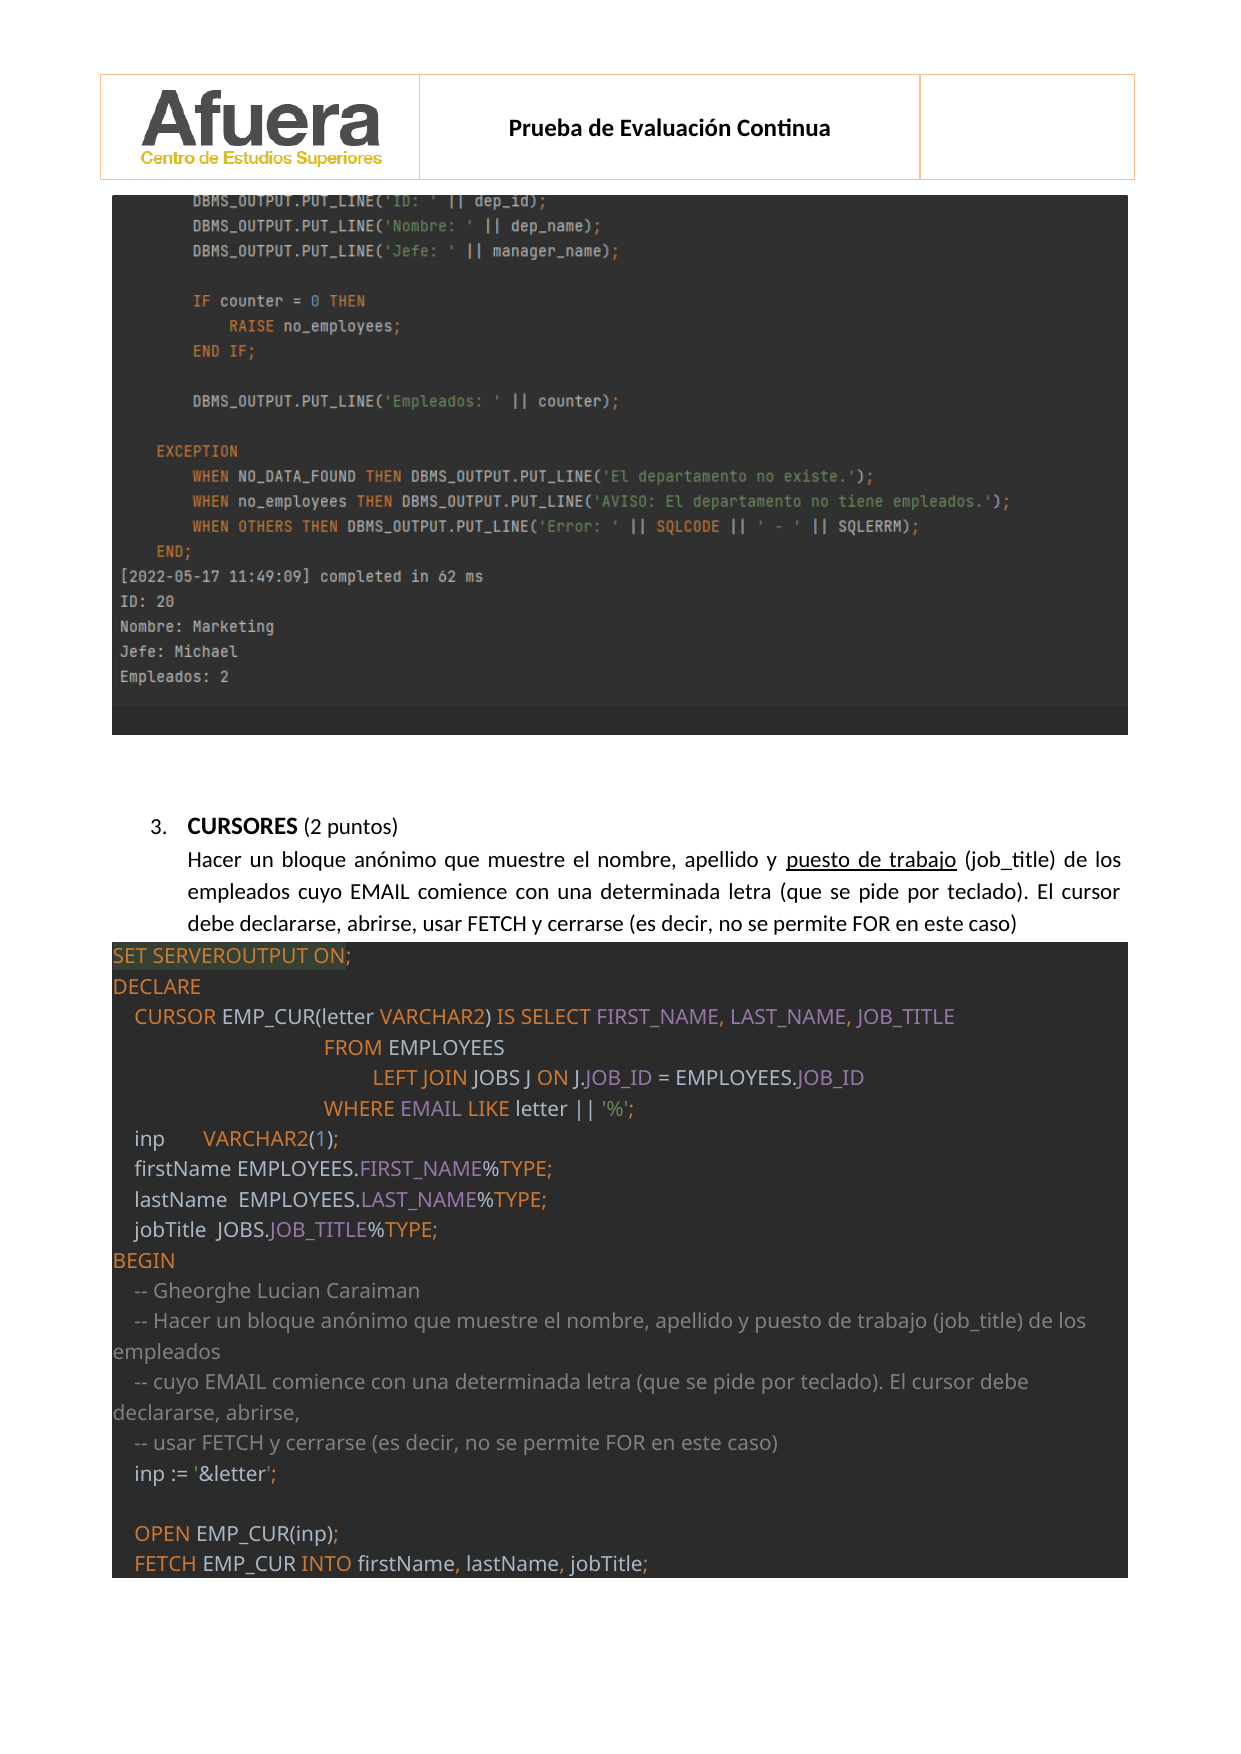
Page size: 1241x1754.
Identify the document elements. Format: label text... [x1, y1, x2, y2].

picture [133, 83, 388, 171]
list CURSORES (2 puntos) [150, 810, 1122, 841]
text SET SERVEROUTPUT ON; DECLARE CURSOR EMP_CUR(letter VARCHAR2) IS SELECT FIRST_NAME, LAST_NAME, JOB_TITLE FROM EMPLOYEES LEFT JOIN JOBS J ON J.JOB_ID = EMPLOYEES.JOB_ID WHERE EMAIL LIKE letter || '%'; inp VARCHAR2(1); firstName EMPLOYEES.FIRST_NAME%TYPE; lastName EMPLOYEES.LAST_NAME%TYPE; jobTitle JOBS.JOB_TITLE%TYPE; BEGIN -- Gheorghe Lucian Caraiman -- Hacer un bloque anónimo que muestre el nombre, apellido y puesto de trabajo (job_title) de los empleados -- cuyo EMAIL comience con una determinada letra (que se pide por teclado). El cursor debe declararse, abrirse, -- usar FETCH y cerrarse (es decir, no se permite FOR en este caso) inp := '&letter'; OPEN EMP_CUR(inp); FETCH EMP_CUR INTO firstName, lastName, jobTitle; [112, 942, 1128, 1578]
text Hacer un bloque anónimo que muestre el nombre, apellido y puesto de trabajo (job_title) de los empleados cuyo EMAIL comience con una determinada letra (que se pide por teclado). El cursor debe declararse, abrirse, usar FETCH y cerrarse (es decir, no se permite FOR en este caso) [187, 845, 1122, 937]
picture [112, 195, 1128, 706]
